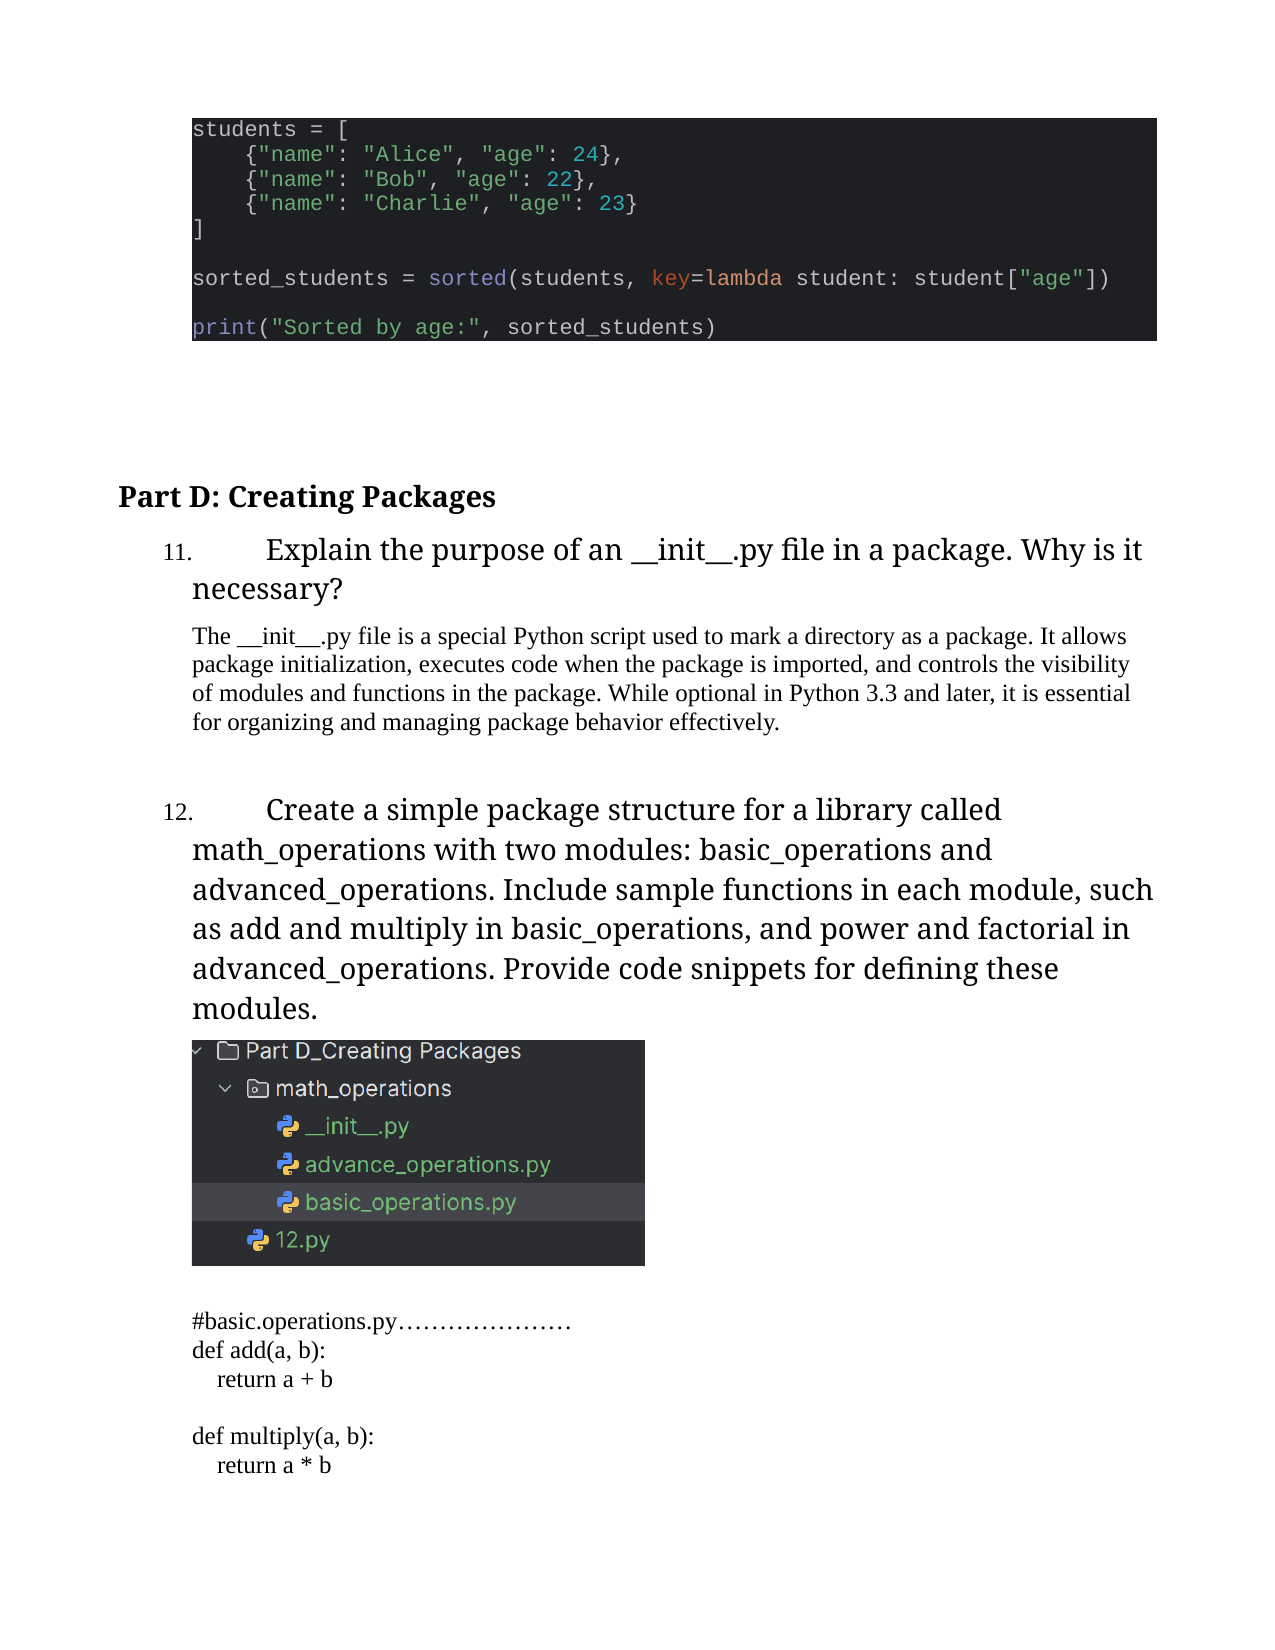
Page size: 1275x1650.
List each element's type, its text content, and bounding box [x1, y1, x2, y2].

text #basic.operations.py………………… def add(a, b): return a + b def multiply(a, b): return a * b [192, 1278, 1157, 1479]
text The __init__.py file is a special Python script used to mark a directory as a package. It allows package initialization, executes code when the package is imported, and controls the visibility of modules and functions in the package. While optional in Python 3.3 and later, it is essential for organizing and managing package behavior effectively. [192, 621, 1157, 736]
subtitle Part D: Creating Packages [118, 477, 1157, 516]
list Explain the purpose of an __init__.py file in a package. Why is it necessary? [162, 529, 1157, 608]
text students = [ {"name": "Alice", "age": 24}, {"name": "Bob", "age": 22}, {"name": "Charlie", "age": 23} ] sorted_students = sorted(students, key=lambda student: student["age"]) print("Sorted by age:", sorted_students) [192, 118, 1157, 341]
list Create a simple package structure for a library called math_operations with two modules: basic_operations and advanced_operations. Include sample functions in each module, such as add and multiply in basic_operations, and power and factorial in advanced_operations. Provide code snippets for defining these modules. [162, 789, 1157, 1028]
